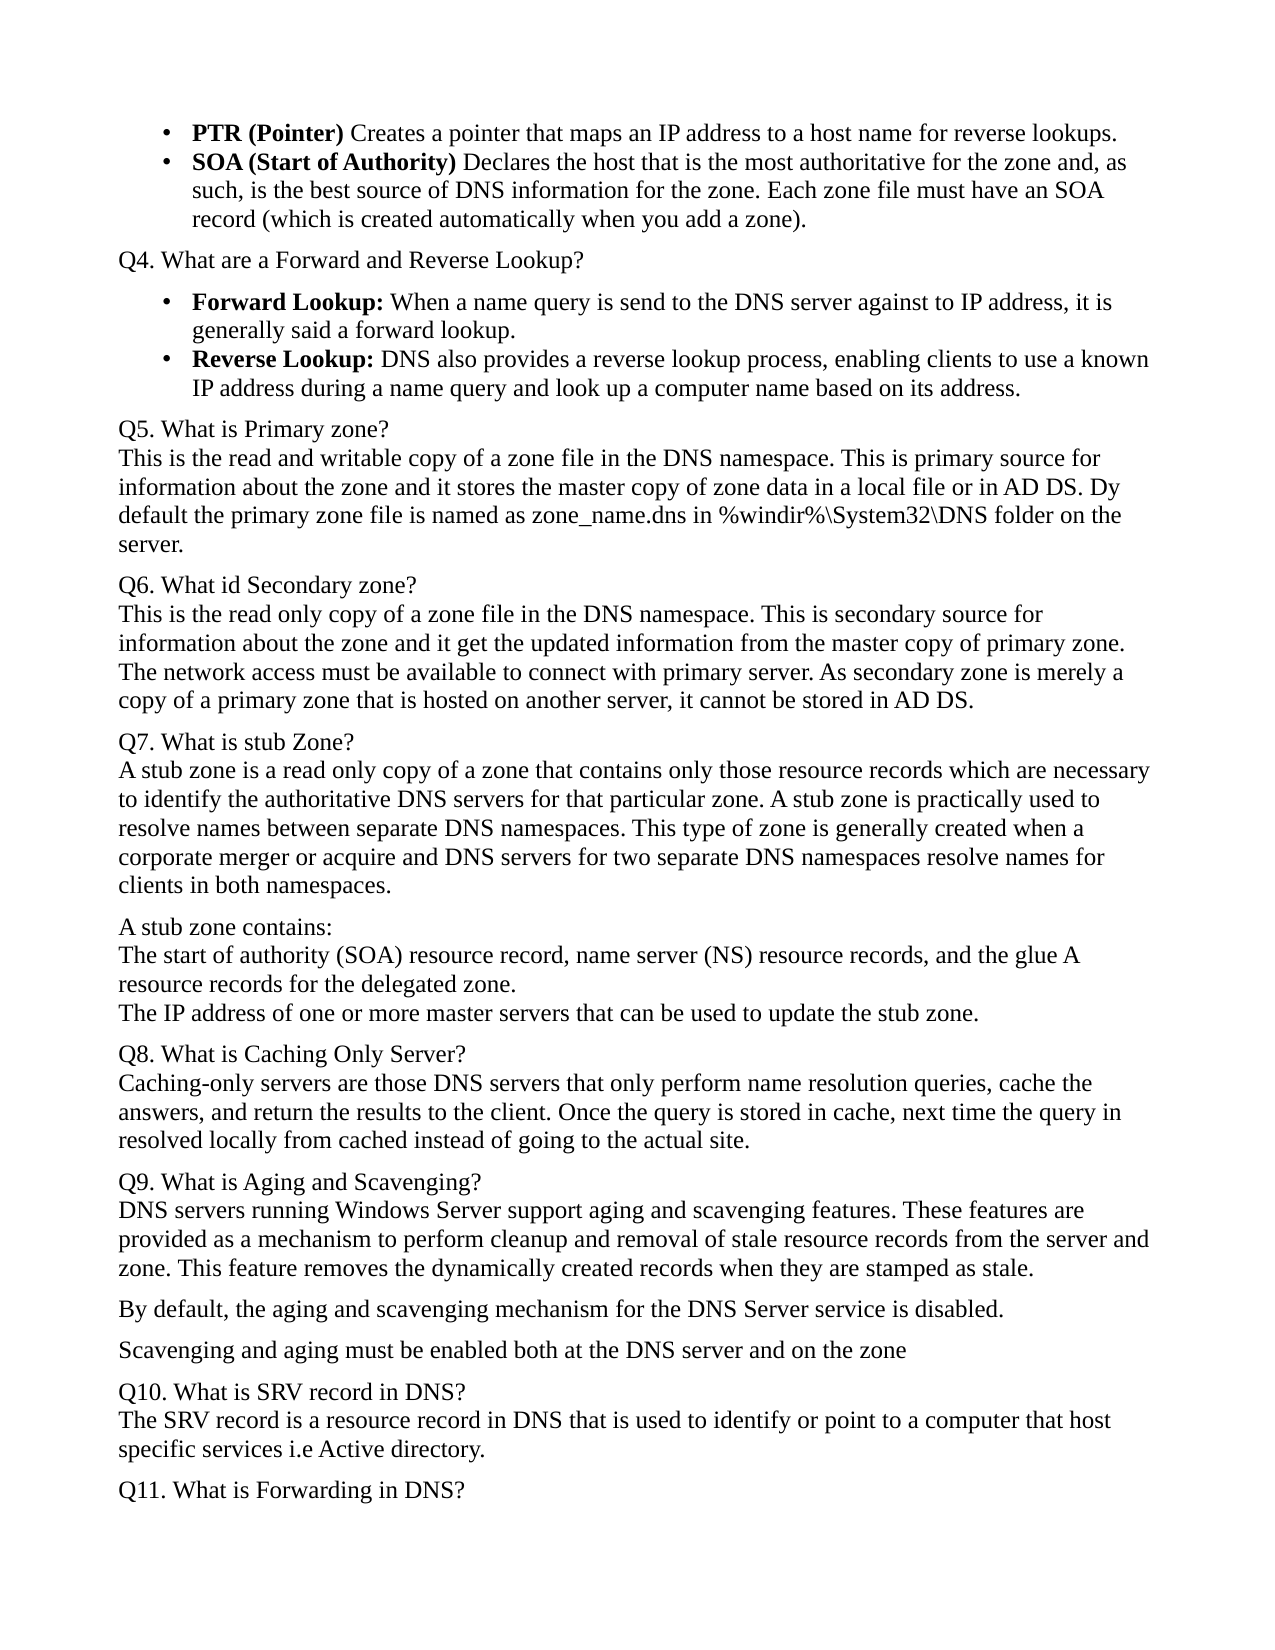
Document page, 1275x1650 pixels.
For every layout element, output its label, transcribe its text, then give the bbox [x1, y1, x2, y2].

text Q8. What is Caching Only Server? Caching-only servers are those DNS servers that only perform name resolution queries, cache the answers, and return the results to the client. Once the query is stored in cache, next time the query in resolved locally from cached instead of going to the actual site. [118, 1039, 1157, 1154]
text Scavenging and aging must be enabled both at the DNS server and on the zone [118, 1336, 1157, 1364]
text Q6. What id Secondary zone? This is the read only copy of a zone file in the DNS namespace. This is secondary source for information about the zone and it get the updated information from the master copy of primary zone. The network access must be available to connect with primary server. As secondary zone is merely a copy of a primary zone that is hosted on another server, it cannot be stored in AD DS. [118, 571, 1157, 714]
list Reverse Lookup: DNS also provides a reverse lookup process, enabling clients to use a known IP address during a name query and look up a computer name based on its address. [162, 344, 1157, 402]
text Q7. What is stub Zone? A stub zone is a read only copy of a zone that contains only those resource records which are necessary to identify the authoritative DNS servers for that particular zone. A stub zone is practically used to resolve names between separate DNS namespaces. This type of zone is generally created when a corporate merger or acquire and DNS servers for two separate DNS namespaces resolve names for clients in both namespaces. [118, 727, 1157, 899]
text Q10. What is SRV record in DNS? The SRV record is a resource record in DNS that is used to identify or point to a computer that host specific services i.e Active directory. [118, 1377, 1157, 1463]
text Q11. What is Forwarding in DNS? [118, 1476, 1157, 1504]
list Forward Lookup: When a name query is send to the DNS server against to IP address, it is generally said a forward lookup. [162, 287, 1157, 344]
list PTR (Pointer) Creates a pointer that maps an IP address to a host name for reverse lookups. [162, 118, 1157, 147]
text By default, the aging and scavenging mechanism for the DNS Server service is disabled. [118, 1294, 1157, 1323]
text Q4. What are a Forward and Reverse Lookup? [118, 246, 1157, 274]
list SOA (Start of Authority) Declares the host that is the most authoritative for the zone and, as such, is the best source of DNS information for the zone. Each zone file must have an SOA record (which is created automatically when you add a zone). [162, 147, 1157, 233]
text A stub zone contains: The start of authority (SOA) resource record, name server (NS) resource records, and the glue A resource records for the delegated zone. The IP address of one or more master servers that can be used to update the stub zone. [118, 912, 1157, 1027]
text Q5. What is Primary zone? This is the read and writable copy of a zone file in the DNS namespace. This is primary source for information about the zone and it stores the master copy of zone data in a local file or in AD DS. Dy default the primary zone file is named as zone_name.dns in %windir%\System32\DNS folder on the server. [118, 414, 1157, 558]
text Q9. What is Aging and Scavenging? DNS servers running Windows Server support aging and scavenging features. These features are provided as a mechanism to perform cleanup and removal of stale resource records from the server and zone. This feature removes the dynamically created records when they are stamped as stale. [118, 1167, 1157, 1282]
